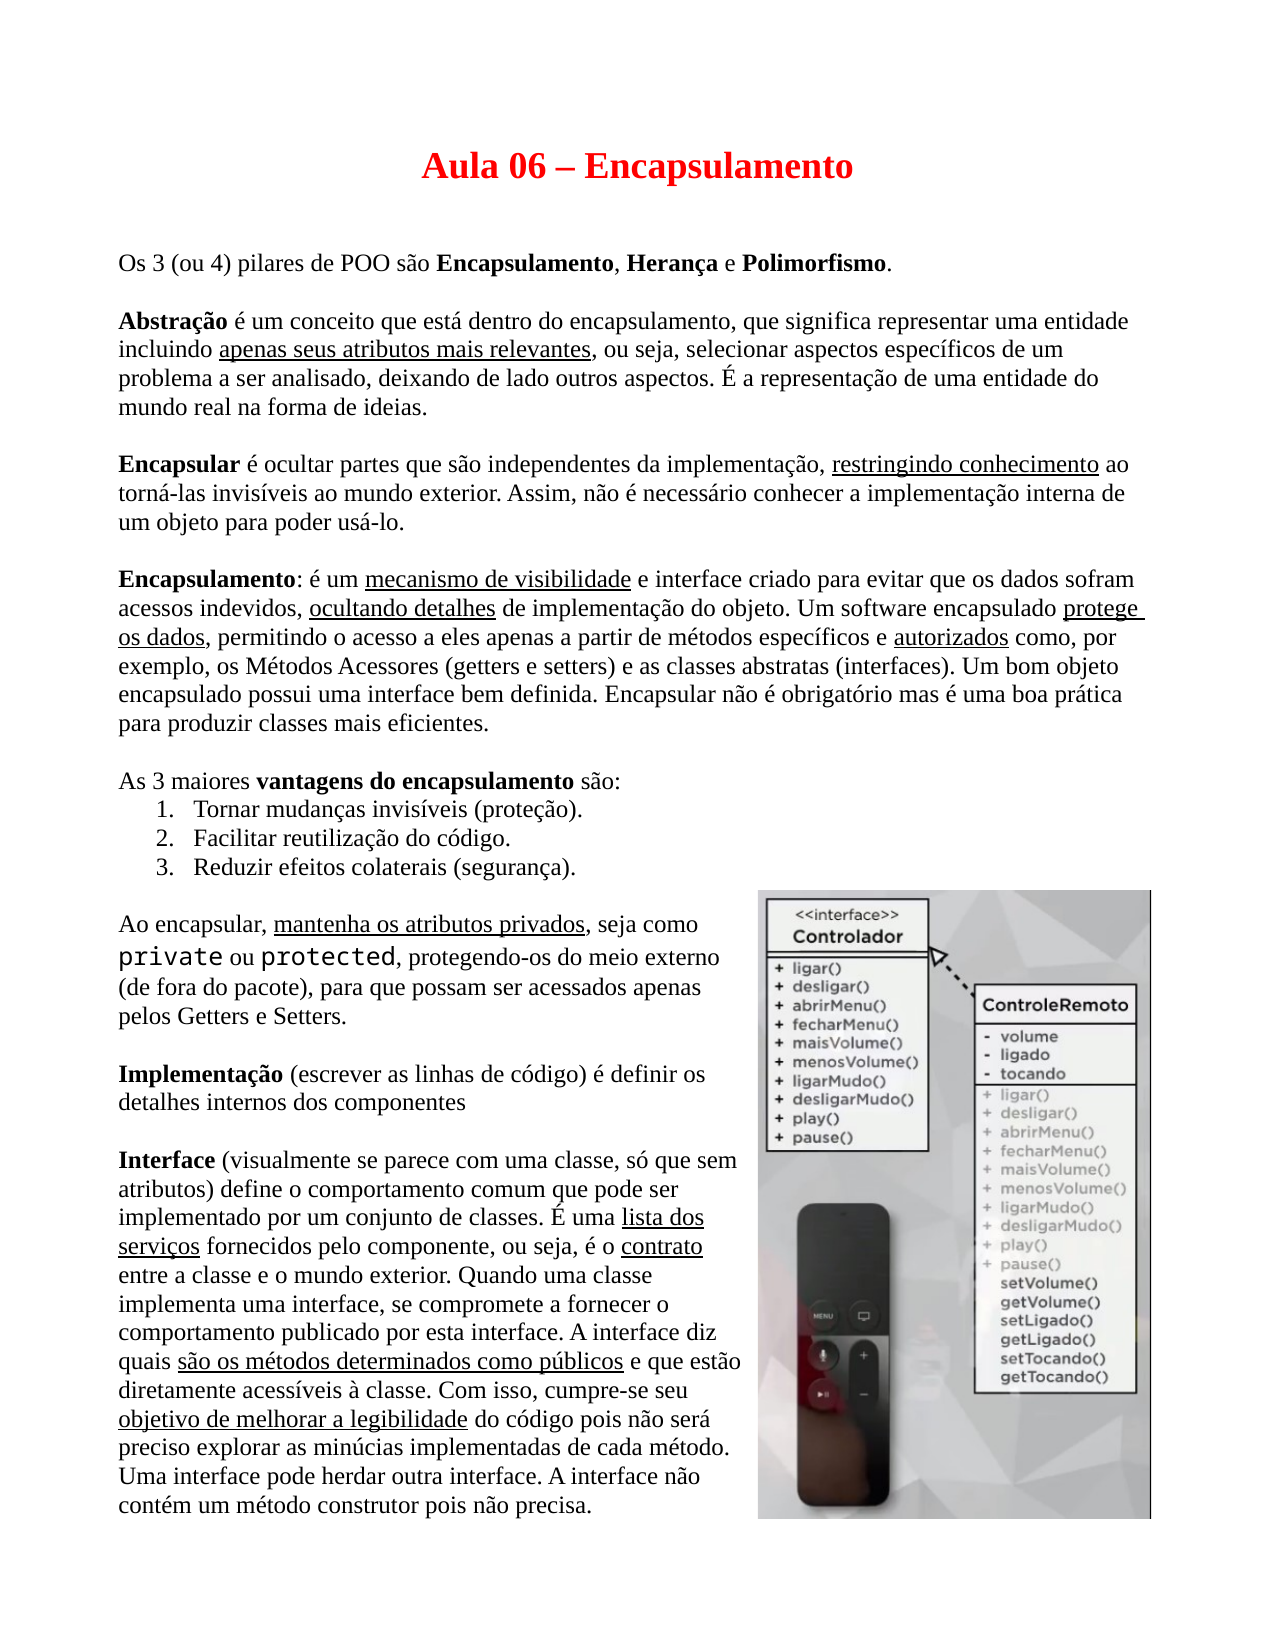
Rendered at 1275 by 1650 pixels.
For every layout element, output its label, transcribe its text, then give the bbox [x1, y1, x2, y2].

list Facilitar reutilização do código. [156, 823, 1157, 852]
text As 3 maiores vantagens do encapsulamento são: [118, 766, 1157, 794]
text Implementação (escrever as linhas de código) é definir os detalhes internos dos componentes [118, 1059, 757, 1116]
text Interface (visualmente se parece com uma classe, só que sem atributos) define o comportamento comum que pode ser implementado por um conjunto de classes. É uma lista dos serviços fornecidos pelo componente, ou seja, é o contrato entre a classe e o mundo exterior. Quando uma classe implementa uma interface, se compromete a fornecer o comportamento publicado por esta interface. A interface diz quais são os métodos determinados como públicos e que estão diretamente acessíveis à classe. Com isso, cumpre-se seu objetivo de melhorar a legibilidade do código pois não será preciso explorar as minúcias implementadas de cada método. Uma interface pode herdar outra interface. A interface não contém um método construtor pois não precisa. [118, 1145, 757, 1519]
list Reduzir efeitos colaterais (segurança). [156, 852, 1157, 881]
list Tornar mudanças invisíveis (proteção). [156, 794, 1157, 823]
text Encapsulamento: é um mecanismo de visibilidade e interface criado para evitar que os dados sofram acessos indevidos, ocultando detalhes de implementação do objeto. Um software encapsulado protege os dados, permitindo o acesso a eles apenas a partir de métodos específicos e autorizados como, por exemplo, os Métodos Acessores (getters e setters) e as classes abstratas (interfaces). Um bom objeto encapsulado possui uma interface bem definida. Encapsular não é obrigatório mas é uma boa prática para produzir classes mais eficientes. [118, 564, 1157, 737]
picture [757, 890, 1152, 1519]
subtitle Aula 06 – Encapsulamento [118, 143, 1157, 187]
text Os 3 (ou 4) pilares de POO são Encapsulamento, Herança e Polimorfismo. [118, 248, 1157, 277]
text Abstração é um conceito que está dentro do encapsulamento, que significa representar uma entidade incluindo apenas seus atributos mais relevantes, ou seja, selecionar aspectos específicos de um problema a ser analisado, deixando de lado outros aspectos. É a representação de uma entidade do mundo real na forma de ideias. [118, 306, 1157, 421]
text Ao encapsular, mantenha os atributos privados, seja como private ou protected, protegendo-os do meio externo (de fora do pacote), para que possam ser acessados apenas pelos Getters e Setters. [118, 909, 757, 1030]
text Encapsular é ocultar partes que são independentes da implementação, restringindo conhecimento ao torná-las invisíveis ao mundo exterior. Assim, não é necessário conhecer a implementação interna de um objeto para poder usá-lo. [118, 449, 1157, 536]
